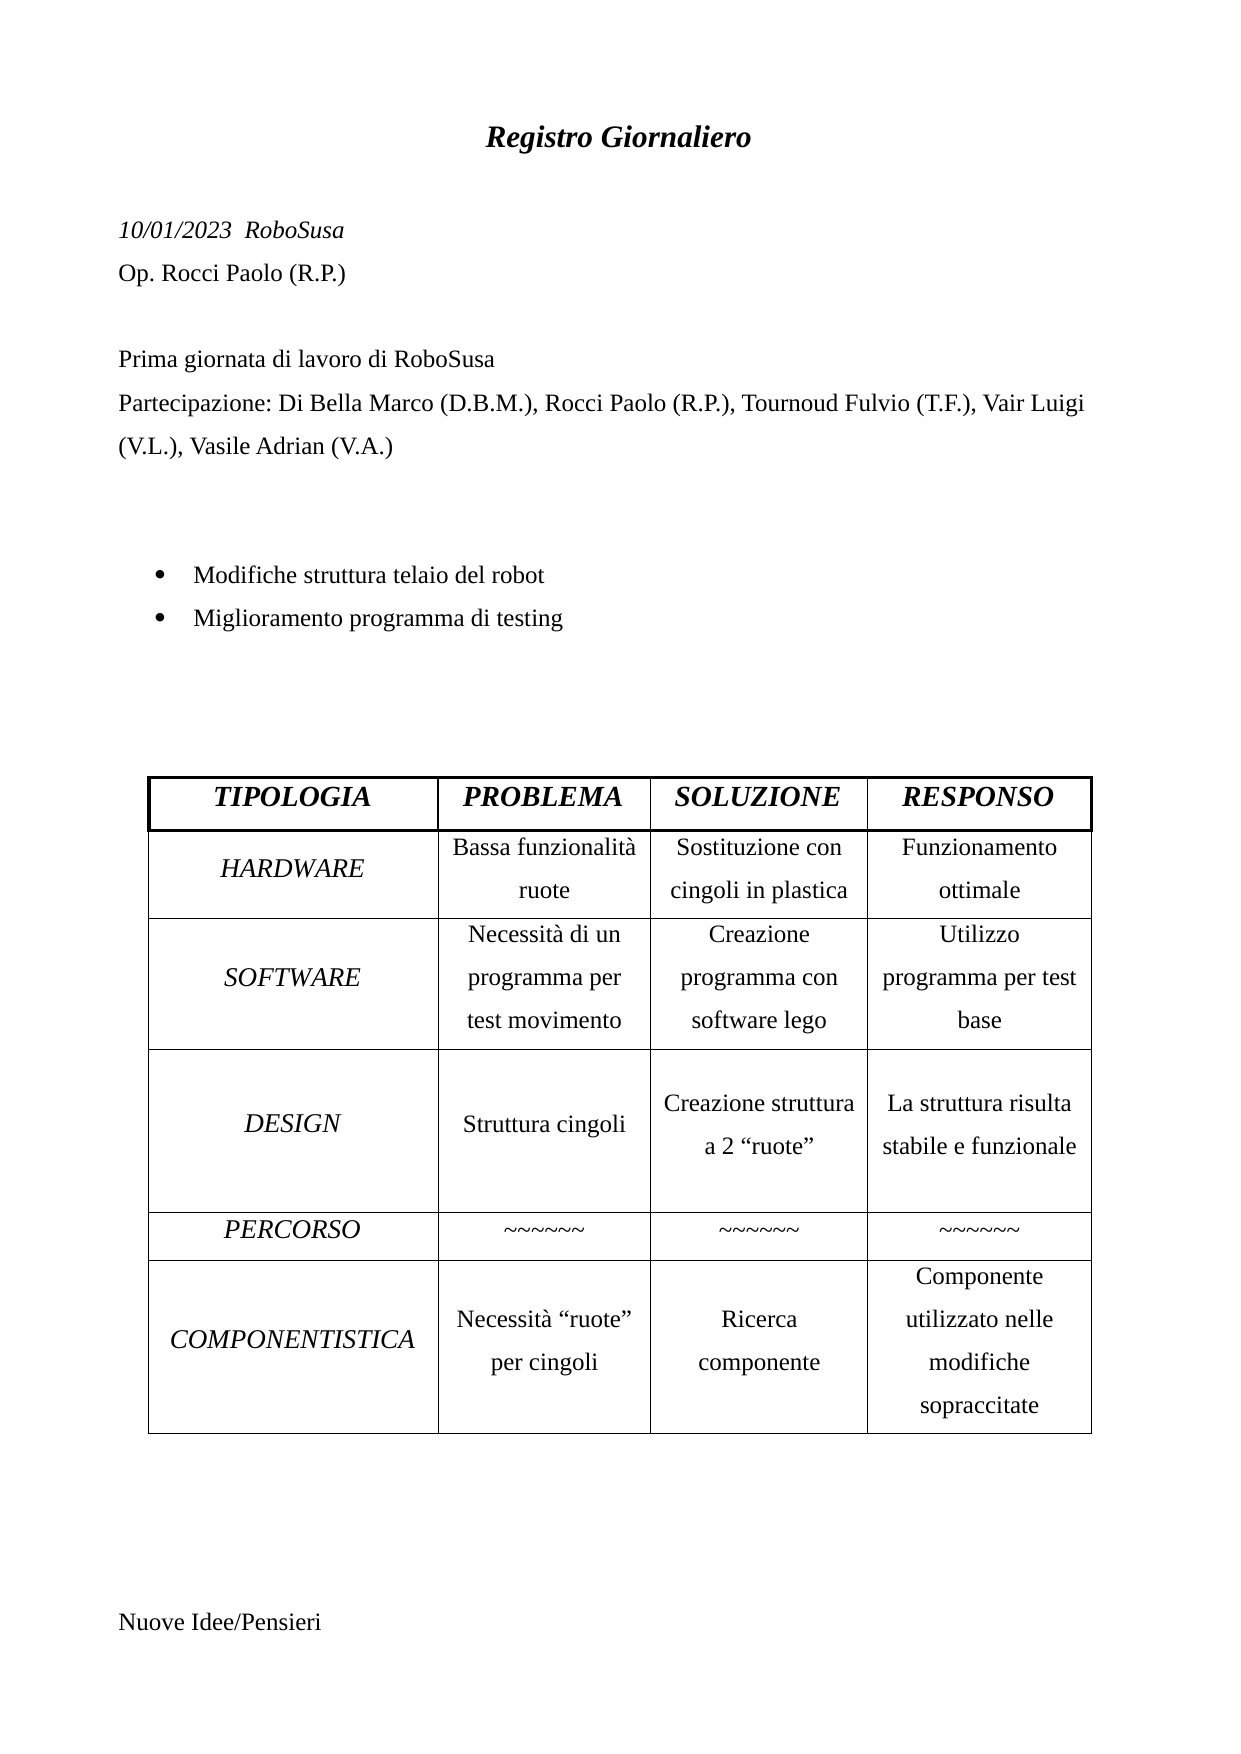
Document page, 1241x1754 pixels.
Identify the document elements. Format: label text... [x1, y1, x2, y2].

table_cell Ricerca componente [651, 1261, 867, 1433]
table_cell Necessità “ruote” per cingoli [439, 1261, 650, 1433]
text Partecipazione: Di Bella Marco (D.B.M.), Rocci Paolo (R.P.), Tournoud Fulvio (T.F.), Vair Luigi (V.L.), Vasile Adrian (V.A.) [118, 388, 1122, 459]
table_cell ~~~~~~ [651, 1213, 867, 1260]
table_cell Creazione programma con software lego [651, 919, 867, 1049]
table_cell Bassa funzionalità ruote [439, 832, 650, 918]
table_cell La struttura risulta stabile e funzionale [868, 1050, 1091, 1212]
text Prima giornata di lavoro di RoboSusa [118, 344, 1122, 373]
text 10/01/2023 RoboSusa [118, 215, 1122, 244]
table_header TIPOLOGIA [151, 779, 437, 829]
list Modifiche struttura telaio del robot [156, 560, 1122, 589]
table_cell Componente utilizzato nelle modifiche sopraccitate [868, 1261, 1091, 1433]
table_cell ~~~~~~ [868, 1213, 1091, 1260]
table_cell DESIGN [149, 1050, 438, 1212]
table_header PROBLEMA [439, 779, 650, 829]
table_cell HARDWARE [149, 832, 438, 918]
text Registro Giornaliero [118, 118, 1122, 154]
table_cell Utilizzo programma per test base [868, 919, 1091, 1049]
table_cell COMPONENTISTICA [149, 1261, 438, 1433]
text Op. Rocci Paolo (R.P.) [118, 258, 1122, 287]
table_cell Funzionamento ottimale [868, 832, 1091, 918]
table_header SOLUZIONE [651, 779, 867, 829]
table_cell ~~~~~~ [439, 1213, 650, 1260]
table_cell Struttura cingoli [439, 1050, 650, 1212]
text Nuove Idee/Pensieri [118, 1607, 1122, 1635]
table_cell SOFTWARE [149, 919, 438, 1049]
table_cell Necessità di un programma per test movimento [439, 919, 650, 1049]
list Miglioramento programma di testing [156, 603, 1122, 632]
table_header RESPONSO [868, 779, 1090, 829]
table_cell Creazione struttura a 2 “ruote” [651, 1050, 867, 1212]
table_cell Sostituzione con cingoli in plastica [651, 832, 867, 918]
table_cell PERCORSO [149, 1213, 438, 1260]
